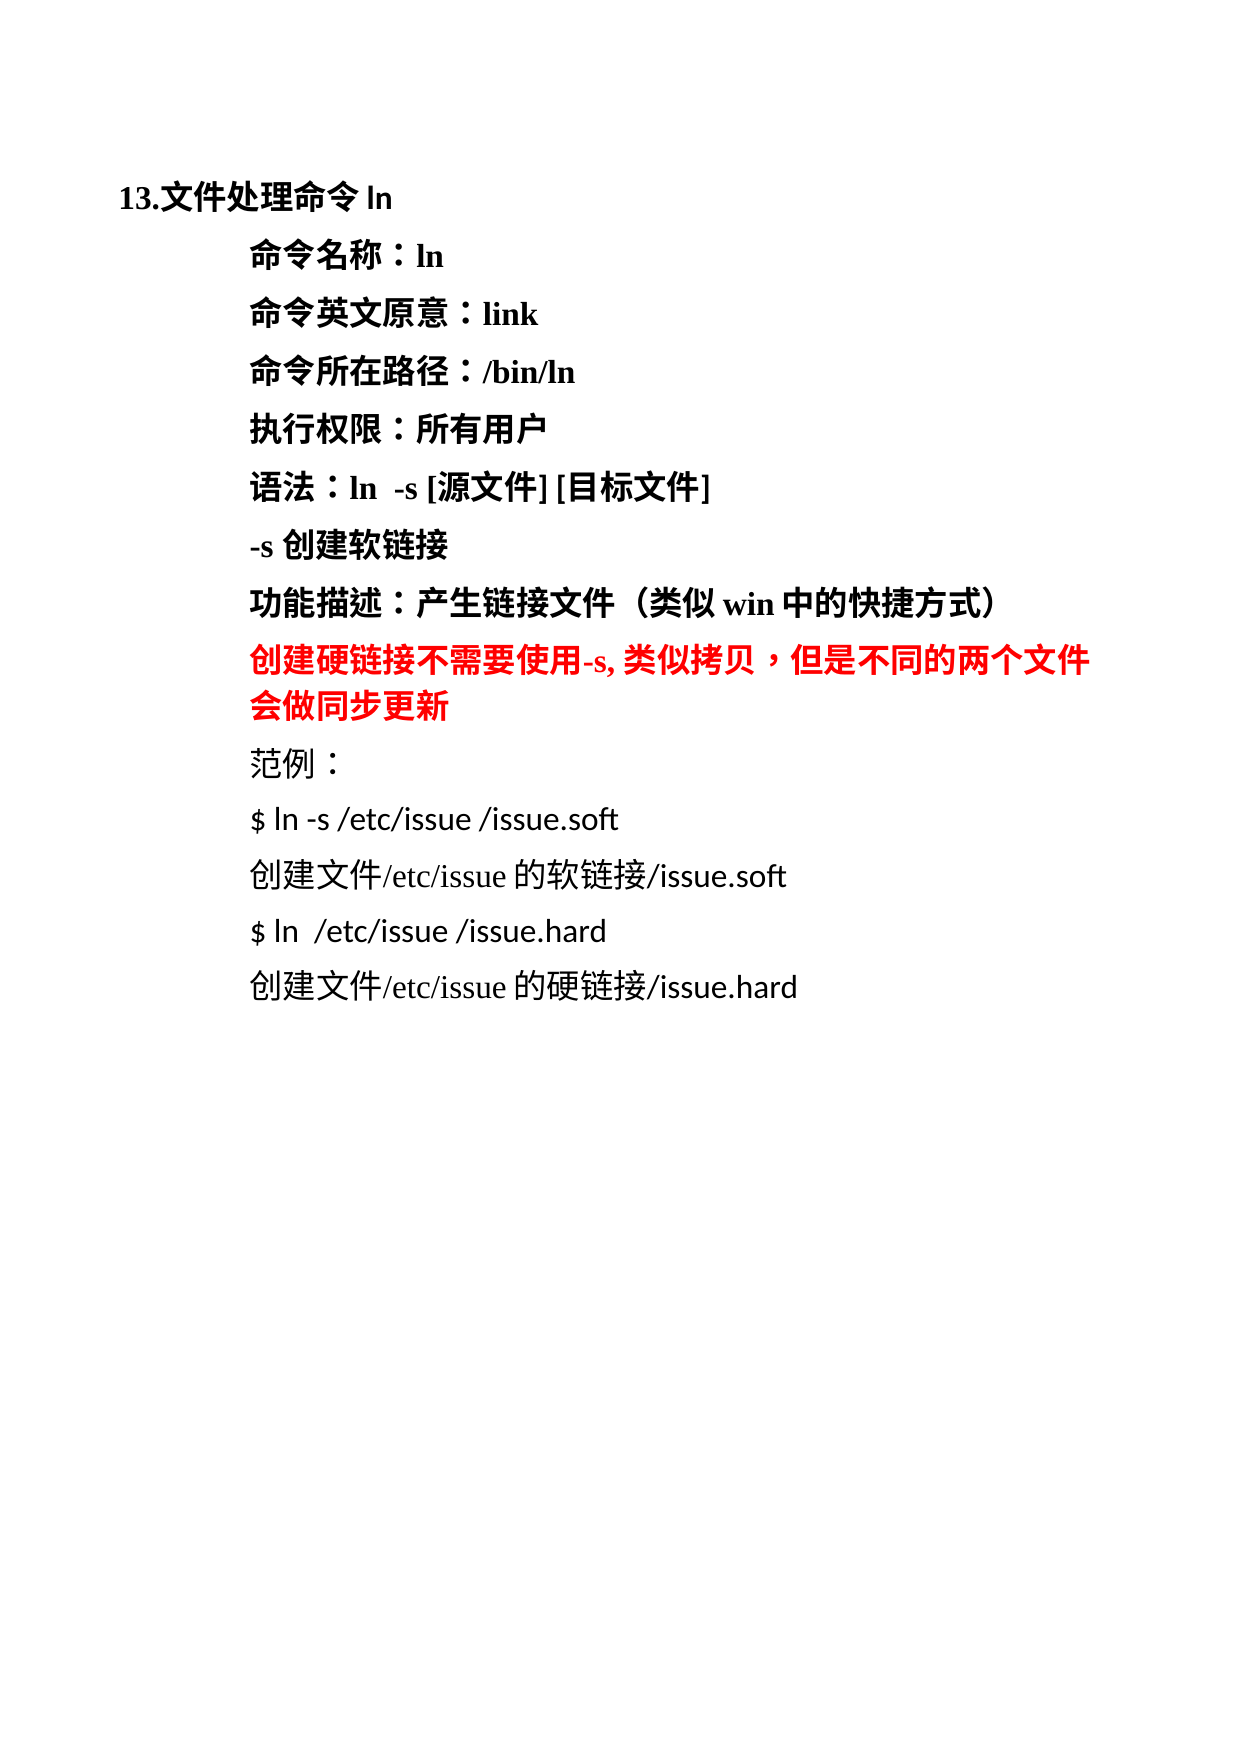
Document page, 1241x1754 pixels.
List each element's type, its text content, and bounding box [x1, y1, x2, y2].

text 命令英文原意：link [249, 290, 1122, 335]
text 创建文件/etc/issue的硬链接/issue.hard [249, 963, 1122, 1008]
text 创建文件/etc/issue的软链接/issue.soft [249, 852, 1122, 897]
text 范例： [249, 741, 1122, 786]
text 执行权限：所有用户 [249, 406, 1122, 451]
text 命令名称：ln [249, 232, 1122, 277]
text 创建硬链接不需要使用-s, 类似拷贝，但是不同的两个文件会做同步更新 [249, 637, 1122, 728]
text 功能描述：产生链接文件（类似win中的快捷方式） [249, 579, 1122, 625]
text 语法：ln -s [源文件] [目标文件] [249, 463, 1122, 509]
text $ ln -s /etc/issue /issue.soft [249, 798, 1122, 839]
subtitle 13.文件处理命令ln [118, 171, 1122, 219]
text -s 创建软链接 [249, 521, 1122, 567]
text 命令所在路径：/bin/ln [249, 348, 1122, 393]
text $ ln /etc/issue /issue.hard [249, 909, 1122, 950]
